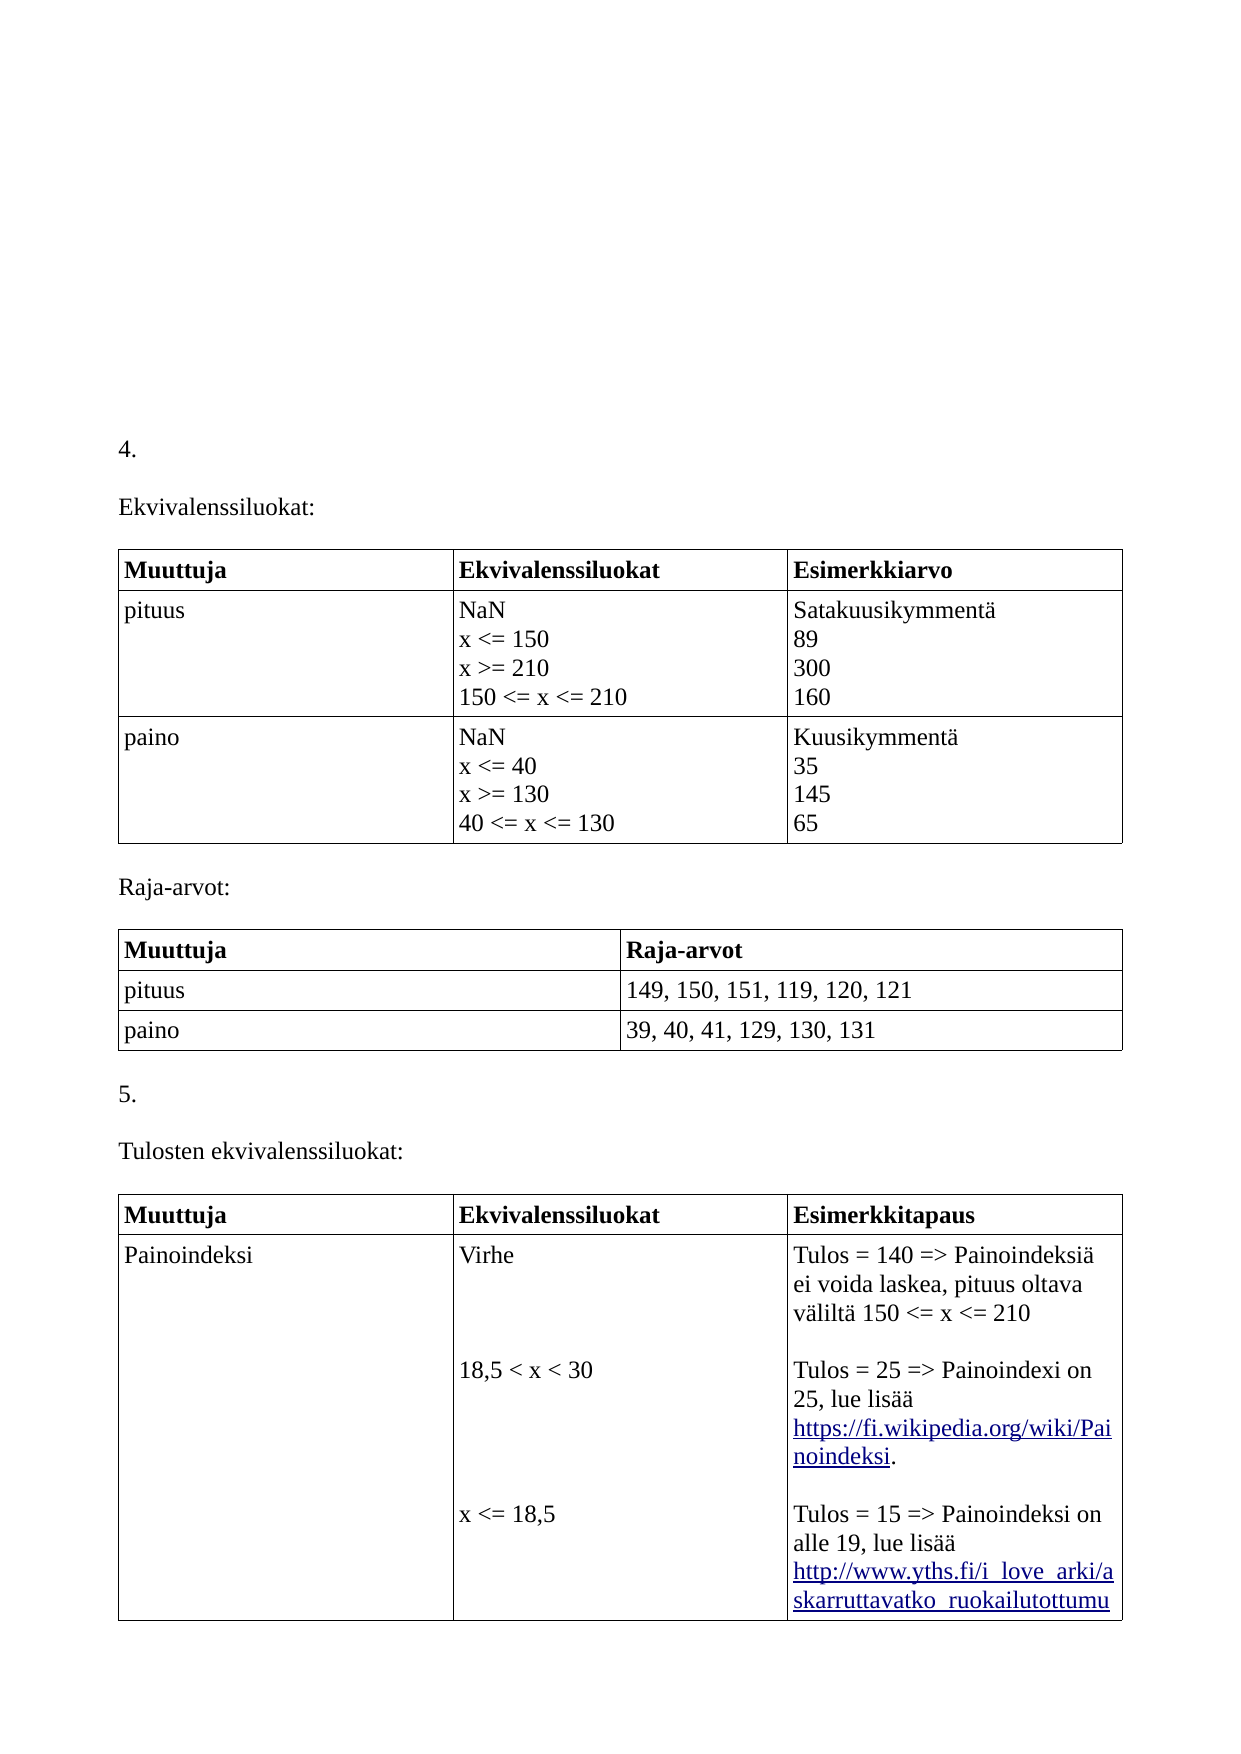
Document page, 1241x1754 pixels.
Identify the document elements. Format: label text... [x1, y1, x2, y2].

table_header Esimerkkitapaus [788, 1195, 1122, 1234]
text Ekvivalenssiluokat: [118, 492, 1122, 521]
table_cell Virhe 18,5 < x < 30 x <= 18,5 [454, 1235, 787, 1619]
text 4. [118, 434, 1122, 463]
text Tulosten ekvivalenssiluokat: [118, 1136, 1122, 1165]
table_cell Painoindeksi [119, 1235, 453, 1619]
table_header Ekvivalenssiluokat [454, 1195, 787, 1234]
table_cell Kuusikymmentä 35 145 65 [788, 717, 1122, 843]
table_cell NaN x <= 40 x >= 130 40 <= x <= 130 [454, 717, 787, 843]
table_cell pituus [119, 971, 620, 1010]
table_cell paino [119, 1011, 620, 1050]
table_cell NaN x <= 150 x >= 210 150 <= x <= 210 [454, 591, 787, 716]
text Raja-arvot: [118, 872, 1122, 900]
table_header Muuttuja [119, 550, 453, 590]
table_header Muuttuja [119, 930, 620, 969]
table_cell pituus [119, 591, 453, 716]
table_cell Tulos = 140 => Painoindeksiä ei voida laskea, pituus oltava väliltä 150 <= x <= 210 Tulos = 25 => Painoindexi on 25, lue lisää https://fi.wikipedia.org/wiki/Painoindeksi. Tulos = 15 => Painoindeksi on alle 19, lue lisää http://www.yths.fi/i_love_arki/askarruttavatko_ruokailutottumu [788, 1235, 1122, 1619]
table_header Muuttuja [119, 1195, 453, 1234]
table_header Esimerkkiarvo [788, 550, 1122, 590]
table_cell paino [119, 717, 453, 843]
table_cell 39, 40, 41, 129, 130, 131 [621, 1011, 1122, 1050]
table_header Ekvivalenssiluokat [454, 550, 787, 590]
text 5. [118, 1079, 1122, 1108]
table_header Raja-arvot [621, 930, 1122, 969]
table_cell Satakuusikymmentä 89 300 160 [788, 591, 1122, 716]
table_cell 149, 150, 151, 119, 120, 121 [621, 971, 1122, 1010]
